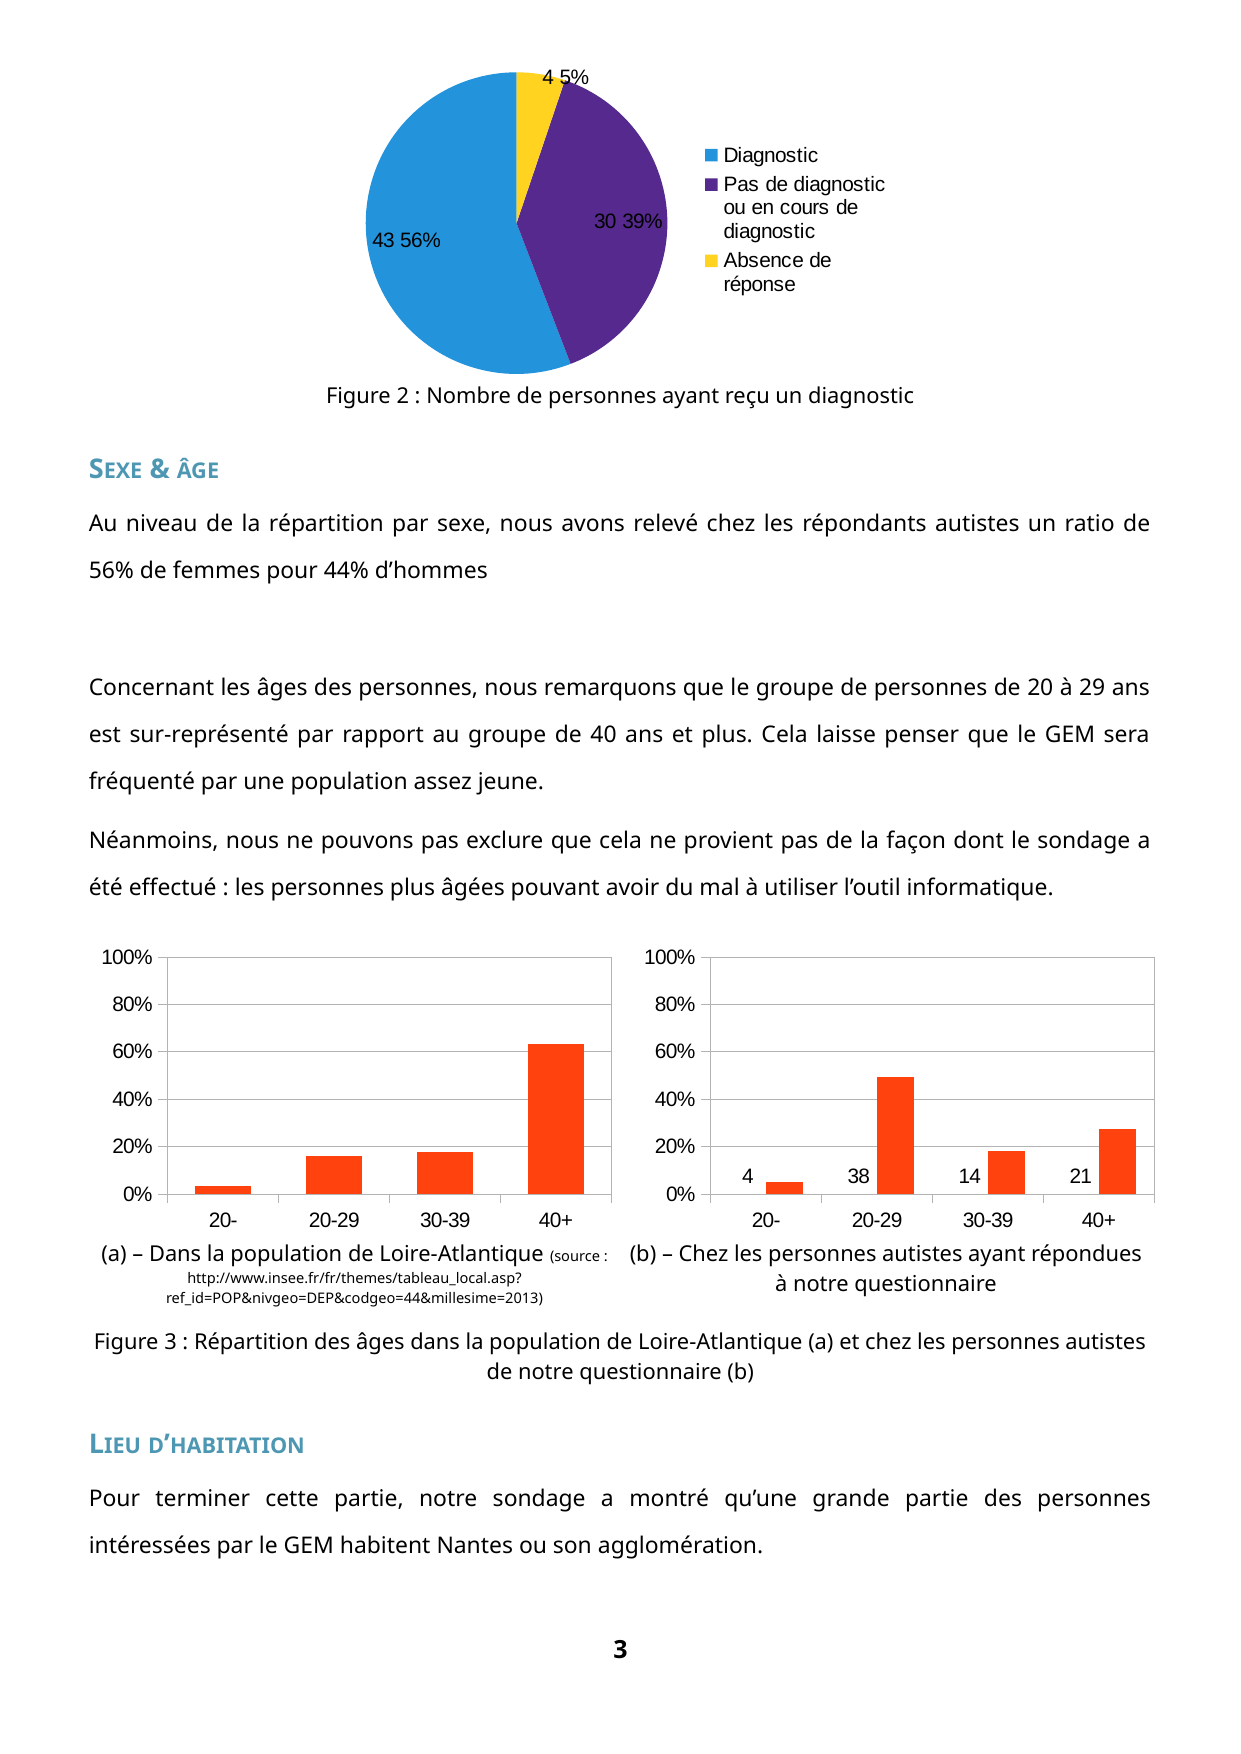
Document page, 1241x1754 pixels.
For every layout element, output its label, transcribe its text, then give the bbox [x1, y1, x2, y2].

text Néanmoins, nous ne pouvons pas exclure que cela ne provient pas de la façon dont le sondage a été effectué : les personnes plus âgées pouvant avoir du mal à utiliser l’outil informatique. [88, 824, 1152, 902]
text Figure 2 : Nombre de personnes ayant reçu un diagnostic [88, 59, 1152, 410]
text Concernant les âges des personnes, nous remarquons que le groupe de personnes de 20 à 29 ans est sur-représenté par rapport au groupe de 40 ans et plus. Cela laisse penser que le GEM sera fréquenté par une population assez jeune. [88, 671, 1152, 796]
text Pour terminer cette partie, notre sondage a montré qu’une grande partie des personnes intéressées par le GEM habitent Nantes ou son agglomération. [88, 1482, 1152, 1560]
text Au niveau de la répartition par sexe, nous avons relevé chez les répondants autistes un ratio de 56% de femmes pour 44% d’hommes [88, 507, 1152, 585]
text Figure 3 : Répartition des âges dans la population de Loire-Atlantique (a) et chez les personnes autistes de notre questionnaire (b) [88, 1326, 1152, 1386]
subtitle Lieu d’habitation [88, 1425, 1152, 1462]
subtitle Sexe & âge [88, 449, 1152, 486]
table_header (a) – Dans la population de Loire-Atlantique (source : http://www.insee.fr/fr/themes/tableau_local.asp?ref_id=POP&nivgeo=DEP&codgeo=44&millesime=2013) [89, 923, 620, 1313]
table_header (b) – Chez les personnes autistes ayant répondues à notre questionnaire [620, 923, 1152, 1313]
